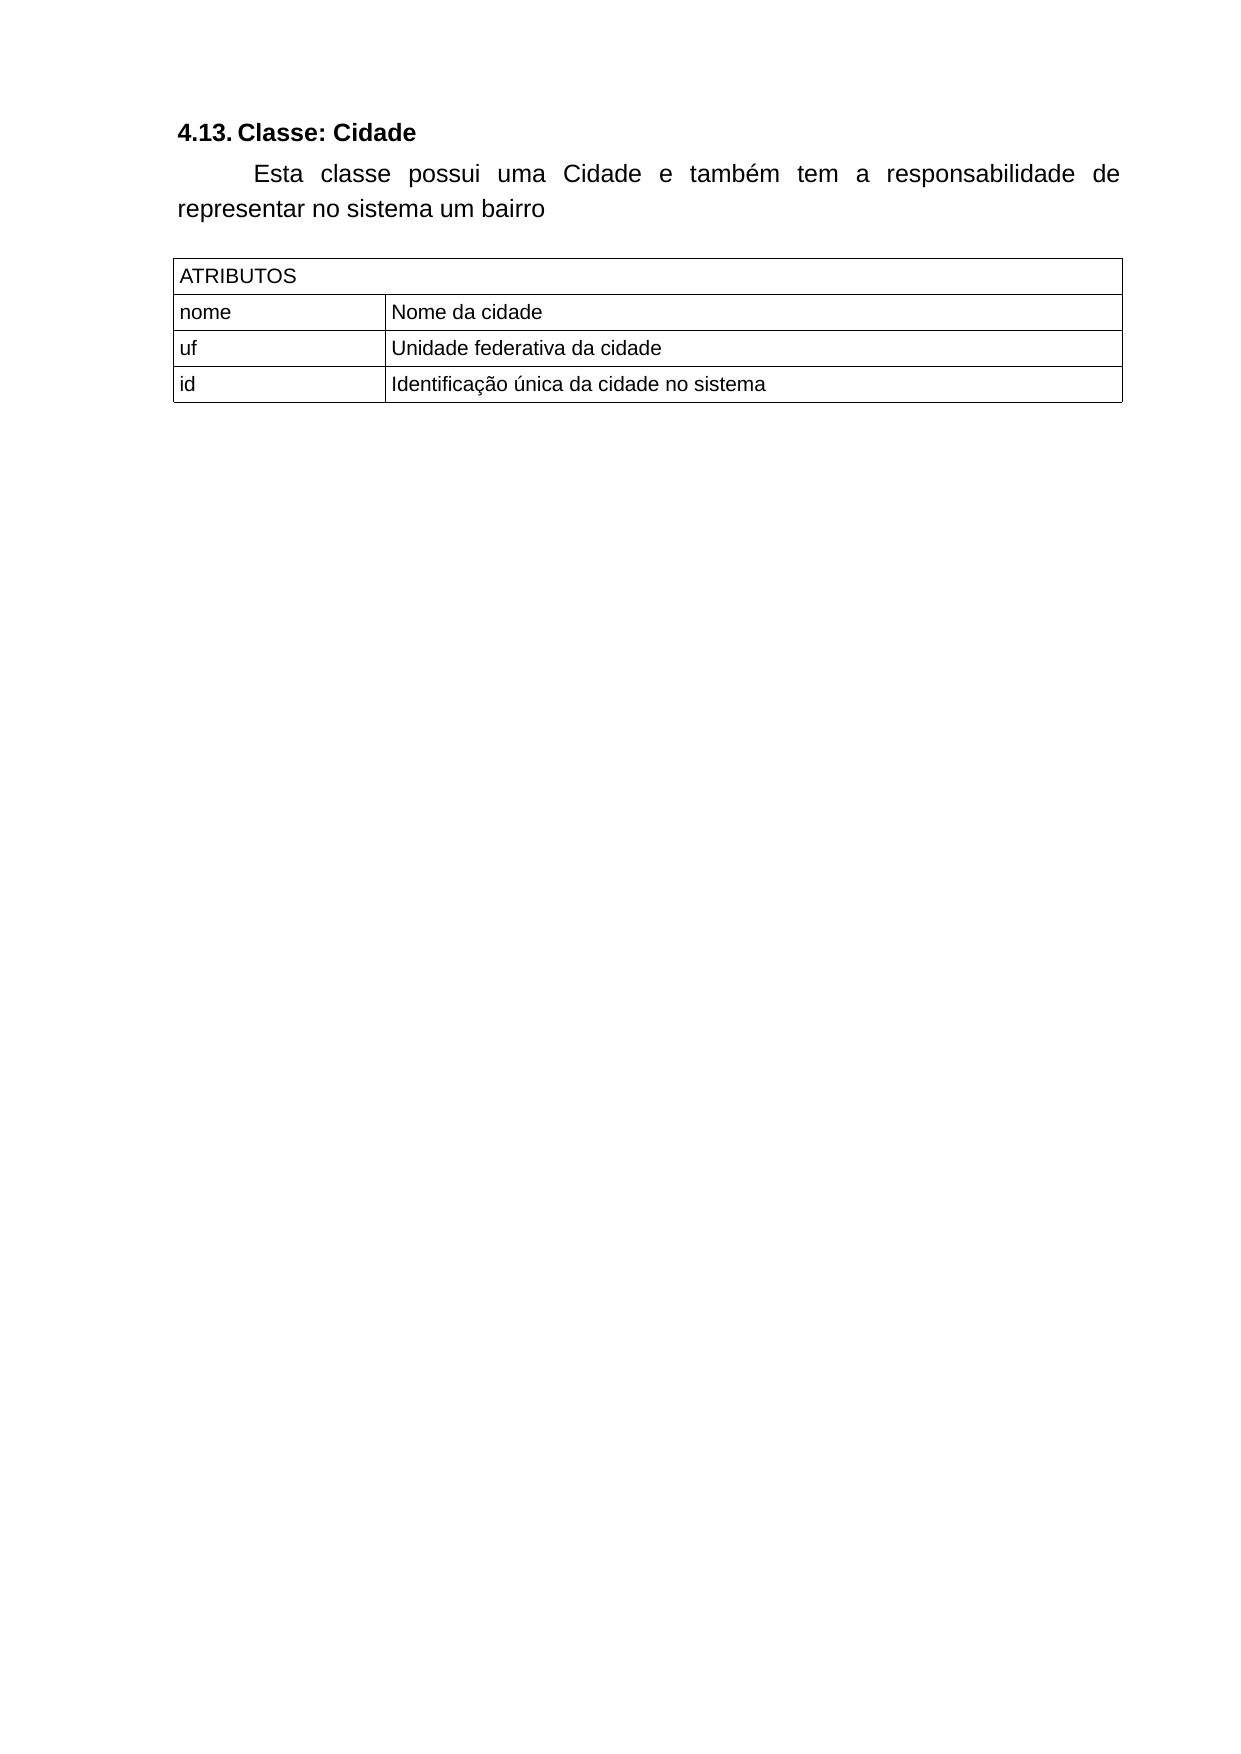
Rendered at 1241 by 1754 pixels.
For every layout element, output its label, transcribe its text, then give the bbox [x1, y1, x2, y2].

table_cell id [174, 367, 385, 402]
table_cell uf [174, 331, 385, 366]
table_cell nome [174, 295, 385, 330]
text Esta classe possui uma Cidade e também tem a responsabilidade de representar no sistema um bairro [177, 159, 1122, 223]
table_cell Identificação única da cidade no sistema [386, 367, 1122, 402]
table_header ATRIBUTOS [174, 259, 1122, 294]
table_cell Nome da cidade [386, 295, 1122, 330]
subtitle Classe: Cidade [177, 118, 1122, 147]
table_cell Unidade federativa da cidade [386, 331, 1122, 366]
